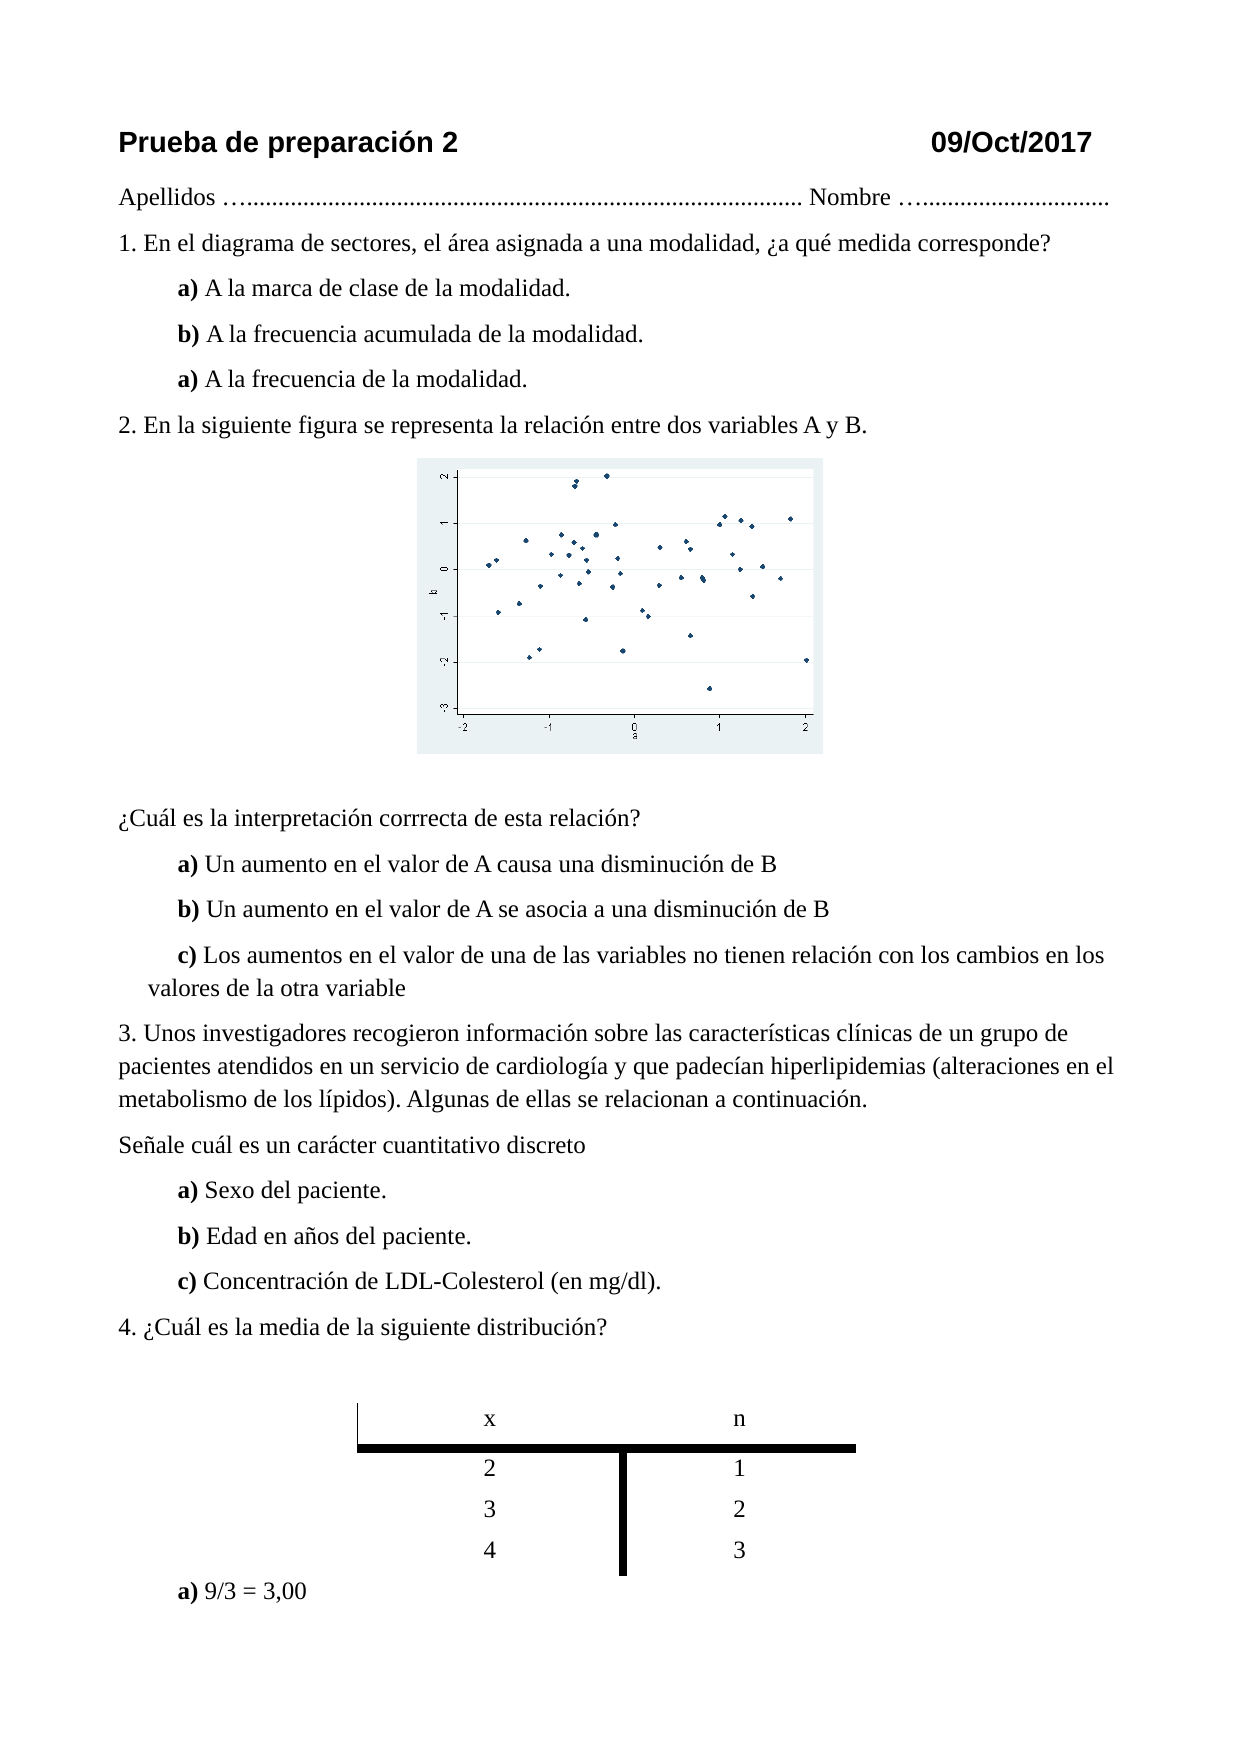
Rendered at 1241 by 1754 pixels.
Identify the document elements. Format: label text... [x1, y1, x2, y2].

table_cell 2 [357, 1453, 619, 1494]
list Los aumentos en el valor de una de las variables no tienen relación con los cambios en los valores de la otra variable [148, 940, 1122, 1002]
subtitle Prueba de preparación 2 09/Oct/2017 [118, 125, 1122, 159]
table_cell 3 [357, 1494, 619, 1535]
list A la frecuencia acumulada de la modalidad. [148, 319, 1122, 347]
list 9/3 = 3,00 [148, 1576, 1122, 1605]
text 2. En la siguiente figura se representa la relación entre dos variables A y B. [118, 410, 1122, 438]
list Sexo del paciente. [148, 1175, 1122, 1204]
list Concentración de LDL-Colesterol (en mg/dl). [148, 1266, 1122, 1295]
text 3. Unos investigadores recogieron información sobre las características clínicas de un grupo de pacientes atendidos en un servicio de cardiología y que padecían hiperlipidemias (alteraciones en el metabolismo de los lípidos). Algunas de ellas se relacionan a continuación. [118, 1018, 1122, 1113]
text ¿Cuál es la interpretación corrrecta de esta relación? [118, 803, 1122, 832]
table_header x [358, 1403, 623, 1444]
table_cell 1 [627, 1453, 856, 1494]
list Edad en años del paciente. [148, 1221, 1122, 1250]
text Apellidos …......................................................................................... Nombre ….............................. [118, 182, 1122, 211]
list Un aumento en el valor de A causa una disminución de B [148, 849, 1122, 877]
text 4. ¿Cuál es la media de la siguiente distribución? [118, 1312, 1122, 1341]
table_header n [623, 1403, 856, 1444]
list A la marca de clase de la modalidad. [148, 273, 1122, 302]
table_cell 4 [357, 1535, 619, 1576]
picture [416, 458, 824, 754]
table_cell 2 [627, 1494, 856, 1535]
text 1. En el diagrama de sectores, el área asignada a una modalidad, ¿a qué medida corresponde? [118, 228, 1122, 256]
text Señale cuál es un carácter cuantitativo discreto [118, 1130, 1122, 1159]
list A la frecuencia de la modalidad. [148, 364, 1122, 393]
table_cell 3 [627, 1535, 856, 1576]
list Un aumento en el valor de A se asocia a una disminución de B [148, 894, 1122, 923]
